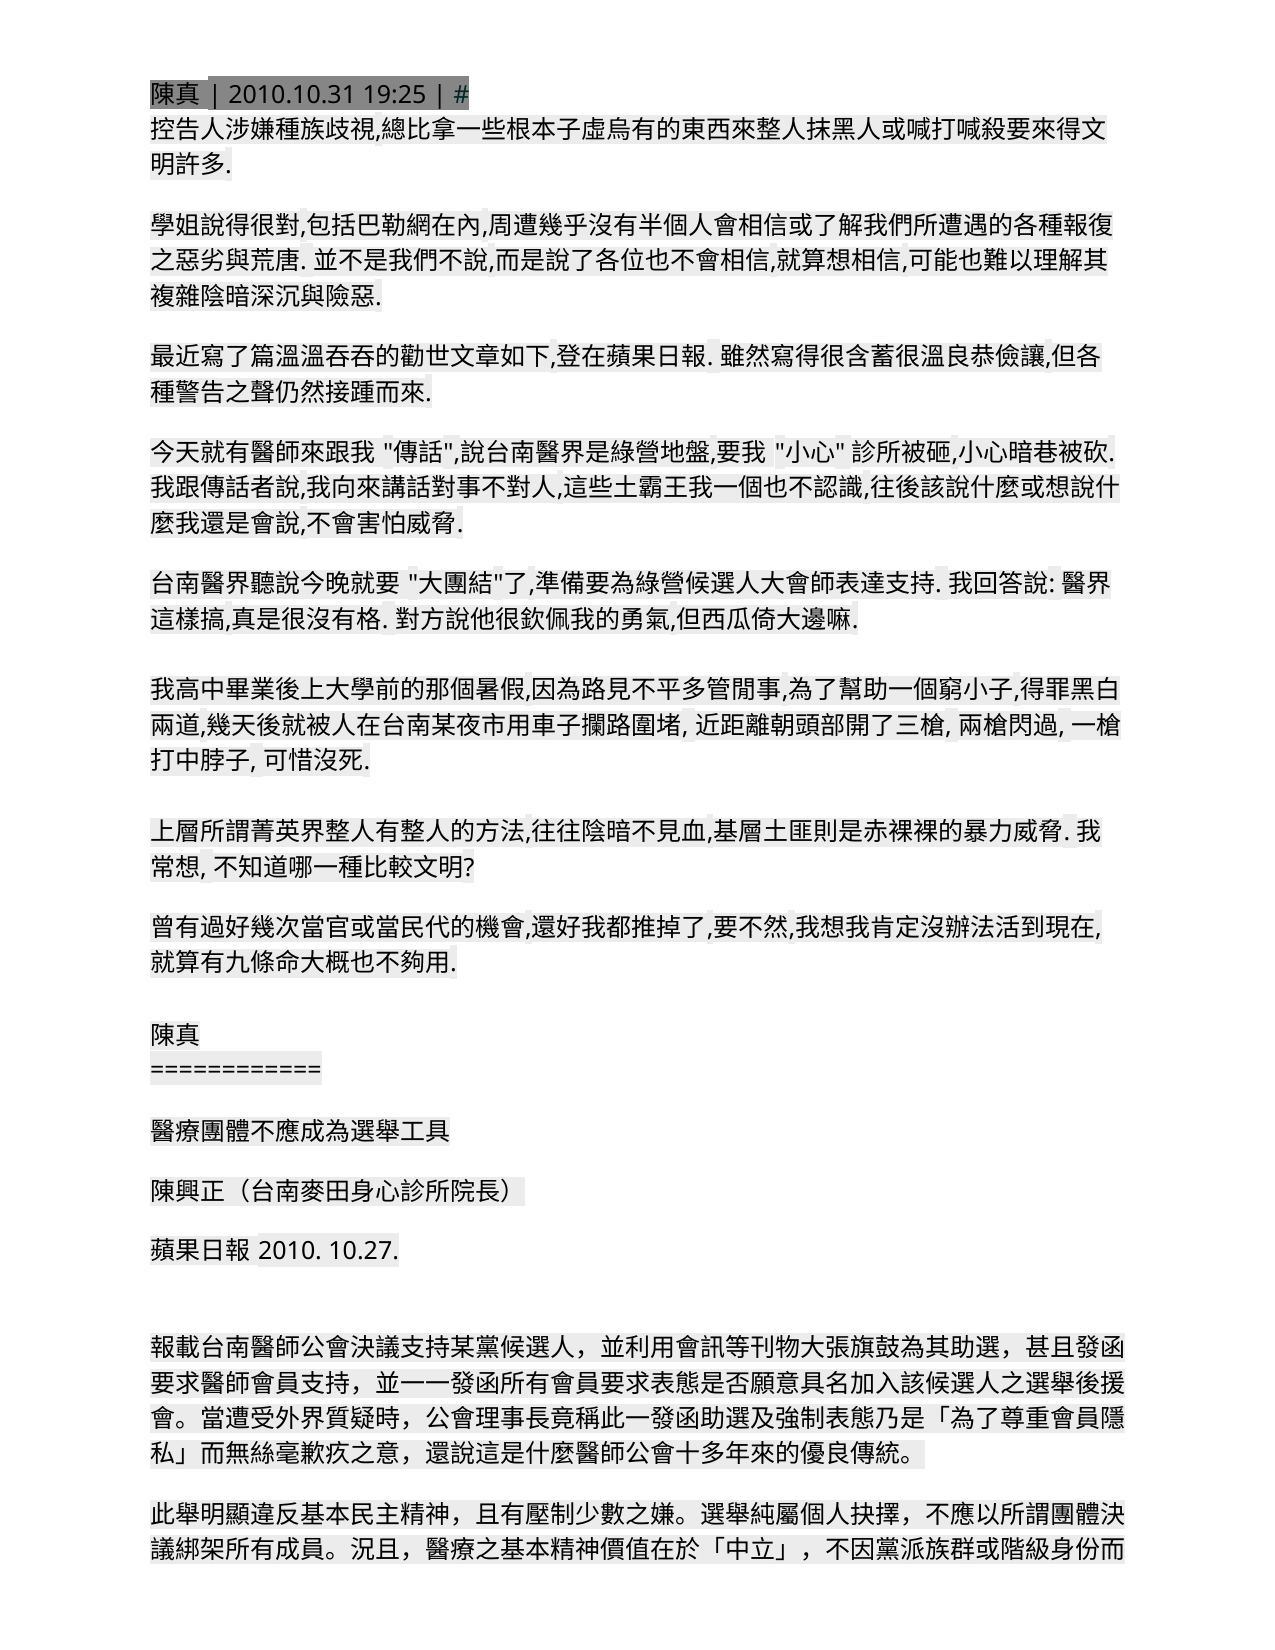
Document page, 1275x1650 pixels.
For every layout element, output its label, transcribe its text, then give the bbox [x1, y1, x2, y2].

text 控告人涉嫌種族歧視,總比拿一些根本子虛烏有的東西來整人抹黑人或喊打喊殺要來得文明許多. [150, 110, 1125, 181]
text 學姐說得很對,包括巴勒網在內,周遭幾乎沒有半個人會相信或了解我們所遭遇的各種報復之惡劣與荒唐. 並不是我們不說,而是說了各位也不會相信,就算想相信,可能也難以理解其複雜陰暗深沉與險惡. [150, 206, 1125, 312]
text 最近寫了篇溫溫吞吞的勸世文章如下,登在蘋果日報. 雖然寫得很含蓄很溫良恭儉讓,但各種警告之聲仍然接踵而來. [150, 337, 1125, 408]
text 陳興正（台南麥田身心診所院長） [150, 1171, 1125, 1206]
text 曾有過好幾次當官或當民代的機會,還好我都推掉了,要不然,我想我肯定沒辦法活到現在,就算有九條命大概也不夠用. 陳真 ============ [150, 908, 1125, 1085]
text 醫療團體不應成為選舉工具 [150, 1110, 1125, 1146]
text 報載台南醫師公會決議支持某黨候選人，並利用會訊等刊物大張旗鼓為其助選，甚且發函要求醫師會員支持，並一一發函所有會員要求表態是否願意具名加入該候選人之選舉後援會。當遭受外界質疑時，公會理事長竟稱此一發函助選及強制表態乃是「為了尊重會員隱私」而無絲毫歉疚之意，還說這是什麼醫師公會十多年來的優良傳統。 [150, 1292, 1125, 1469]
text 今天就有醫師來跟我 "傳話",說台南醫界是綠營地盤,要我 "小心" 診所被砸,小心暗巷被砍.我跟傳話者說,我向來講話對事不對人,這些土霸王我一個也不認識,往後該說什麼或想說什麼我還是會說,不會害怕威脅. [150, 433, 1125, 539]
text 陳真 | 2010.10.31 19:25 | # [150, 75, 1125, 110]
text 台南醫界聽說今晚就要 "大團結"了,準備要為綠營候選人大會師表達支持. 我回答說: 醫界這樣搞,真是很沒有格. 對方說他很欽佩我的勇氣,但西瓜倚大邊嘛. 我高中畢業後上大學前的那個暑假,因為路見不平多管閒事,為了幫助一個窮小子,得罪黑白兩道,幾天後就被人在台南某夜市用車子攔路圍堵, 近距離朝頭部開了三槍, 兩槍閃過, 一槍打中脖子, 可惜沒死. 上層所謂菁英界整人有整人的方法,往往陰暗不見血,基層土匪則是赤裸裸的暴力威脅. 我常想, 不知道哪一種比較文明? [150, 564, 1125, 883]
text 此舉明顯違反基本民主精神，且有壓制少數之嫌。選舉純屬個人抉擇，不應以所謂團體決議綁架所有成員。況且，醫療之基本精神價值在於「中立」，不因黨派族群或階級身份而 [150, 1494, 1125, 1564]
text 蘋果日報 2010. 10.27. [150, 1231, 1125, 1267]
